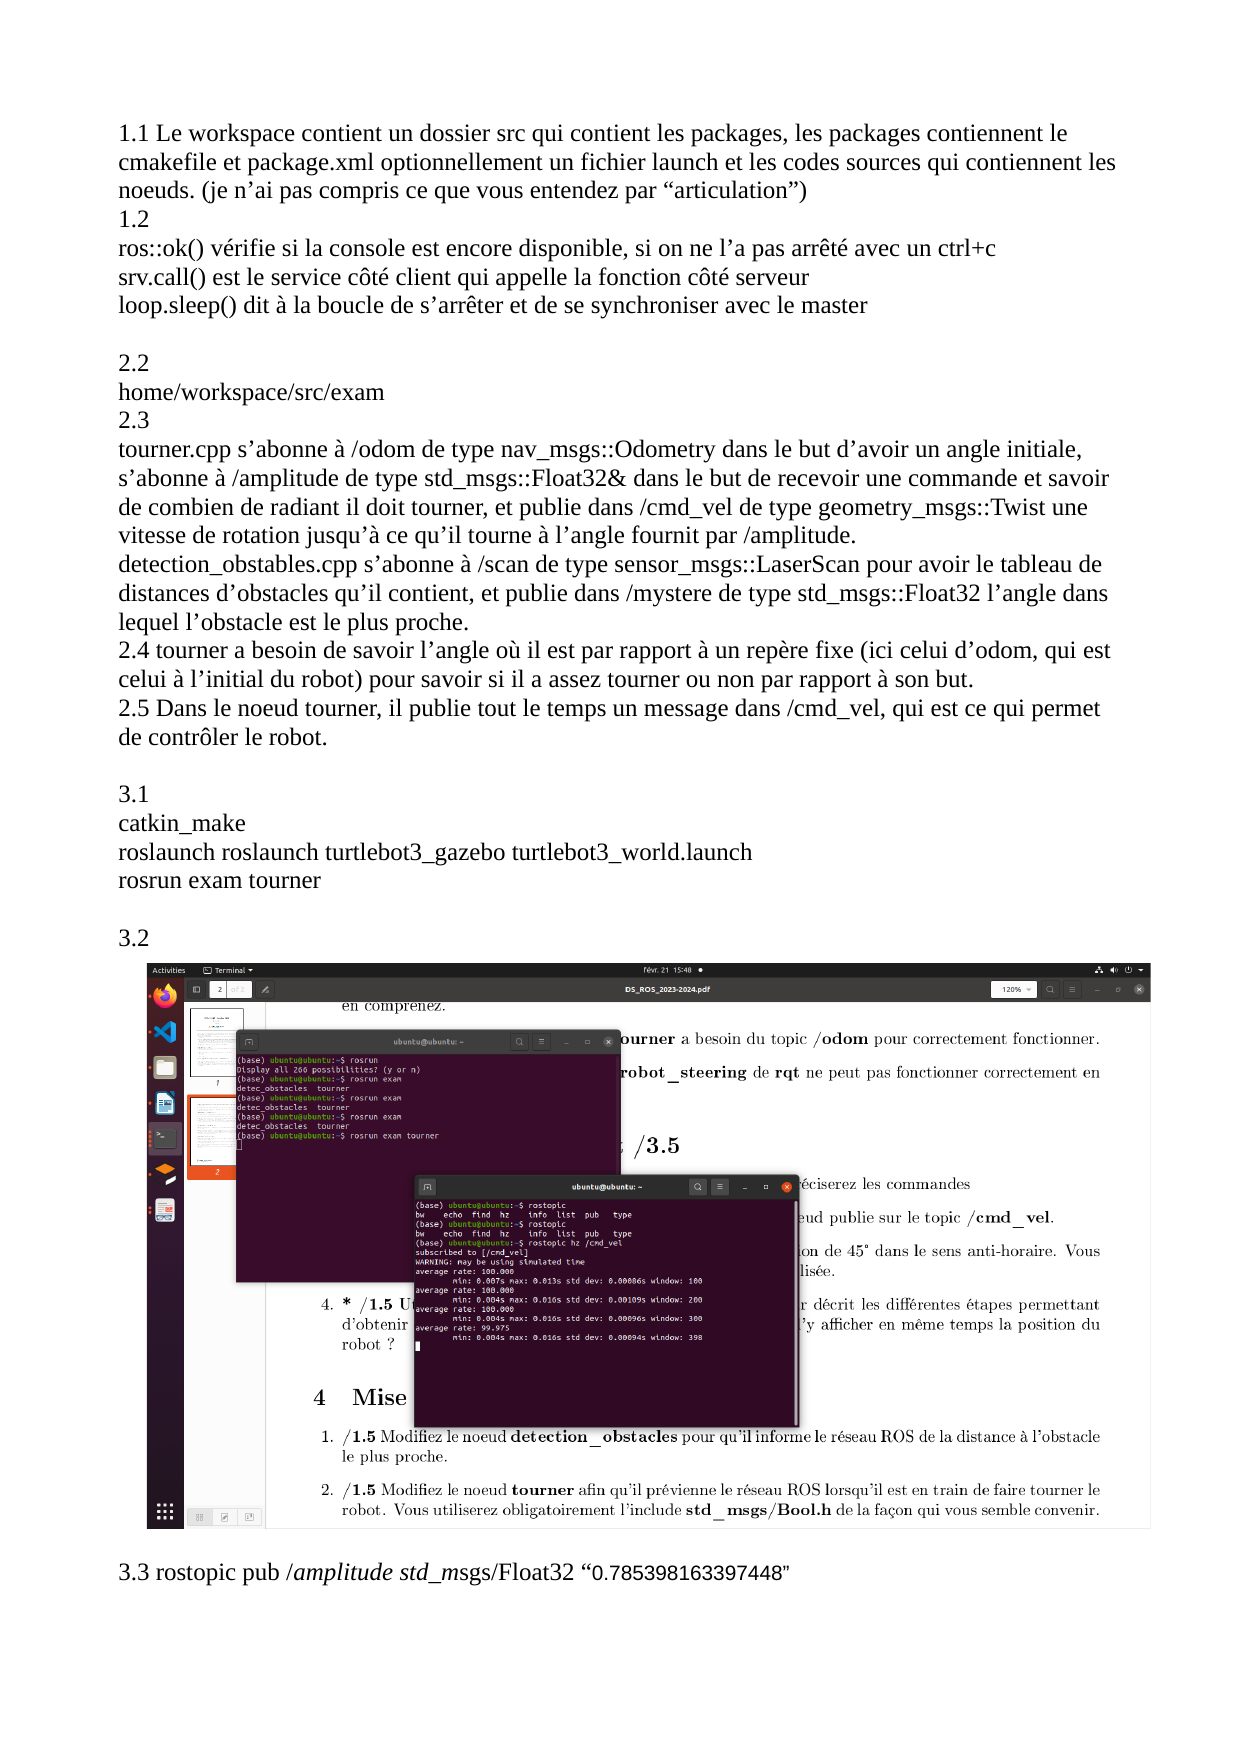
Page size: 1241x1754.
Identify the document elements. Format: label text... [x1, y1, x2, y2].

text catkin_make roslaunch roslaunch turtlebot3_gazebo turtlebot3_world.launch rosrun exam tourner 3.2 [118, 808, 1122, 1557]
picture [146, 963, 1151, 1529]
text 3.3 rostopic pub /amplitude std_msgs/Float32 “0.785398163397448” [118, 1557, 1122, 1634]
text 1.1 Le workspace contient un dossier src qui contient les packages, les packages contiennent le cmakefile et package.xml optionnellement un fichier launch et les codes sources qui contiennent les noeuds. (je n’ai pas compris ce que vous entendez par “articulation”) 1.2 ros::ok() vérifie si la console est encore disponible, si on ne l’a pas arrêté avec un ctrl+c srv.call() est le service côté client qui appelle la fonction côté serveur loop.sleep() dit à la boucle de s’arrêter et de se synchroniser avec le master 2.2 home/workspace/src/exam 2.3 tourner.cpp s’abonne à /odom de type nav_msgs::Odometry dans le but d’avoir un angle initiale, s’abonne à /amplitude de type std_msgs::Float32& dans le but de recevoir une commande et savoir de combien de radiant il doit tourner, et publie dans /cmd_vel de type geometry_msgs::Twist une vitesse de rotation jusqu’à ce qu’il tourne à l’angle fournit par /amplitude. detection_obstables.cpp s’abonne à /scan de type sensor_msgs::LaserScan pour avoir le tableau de distances d’obstacles qu’il contient, et publie dans /mystere de type std_msgs::Float32 l’angle dans lequel l’obstacle est le plus proche. 2.4 tourner a besoin de savoir l’angle où il est par rapport à un repère fixe (ici celui d’odom, qui est celui à l’initial du robot) pour savoir si il a assez tourner ou non par rapport à son but. 2.5 Dans le noeud tourner, il publie tout le temps un message dans /cmd_vel, qui est ce qui permet de contrôler le robot. 3.1 [118, 118, 1122, 808]
